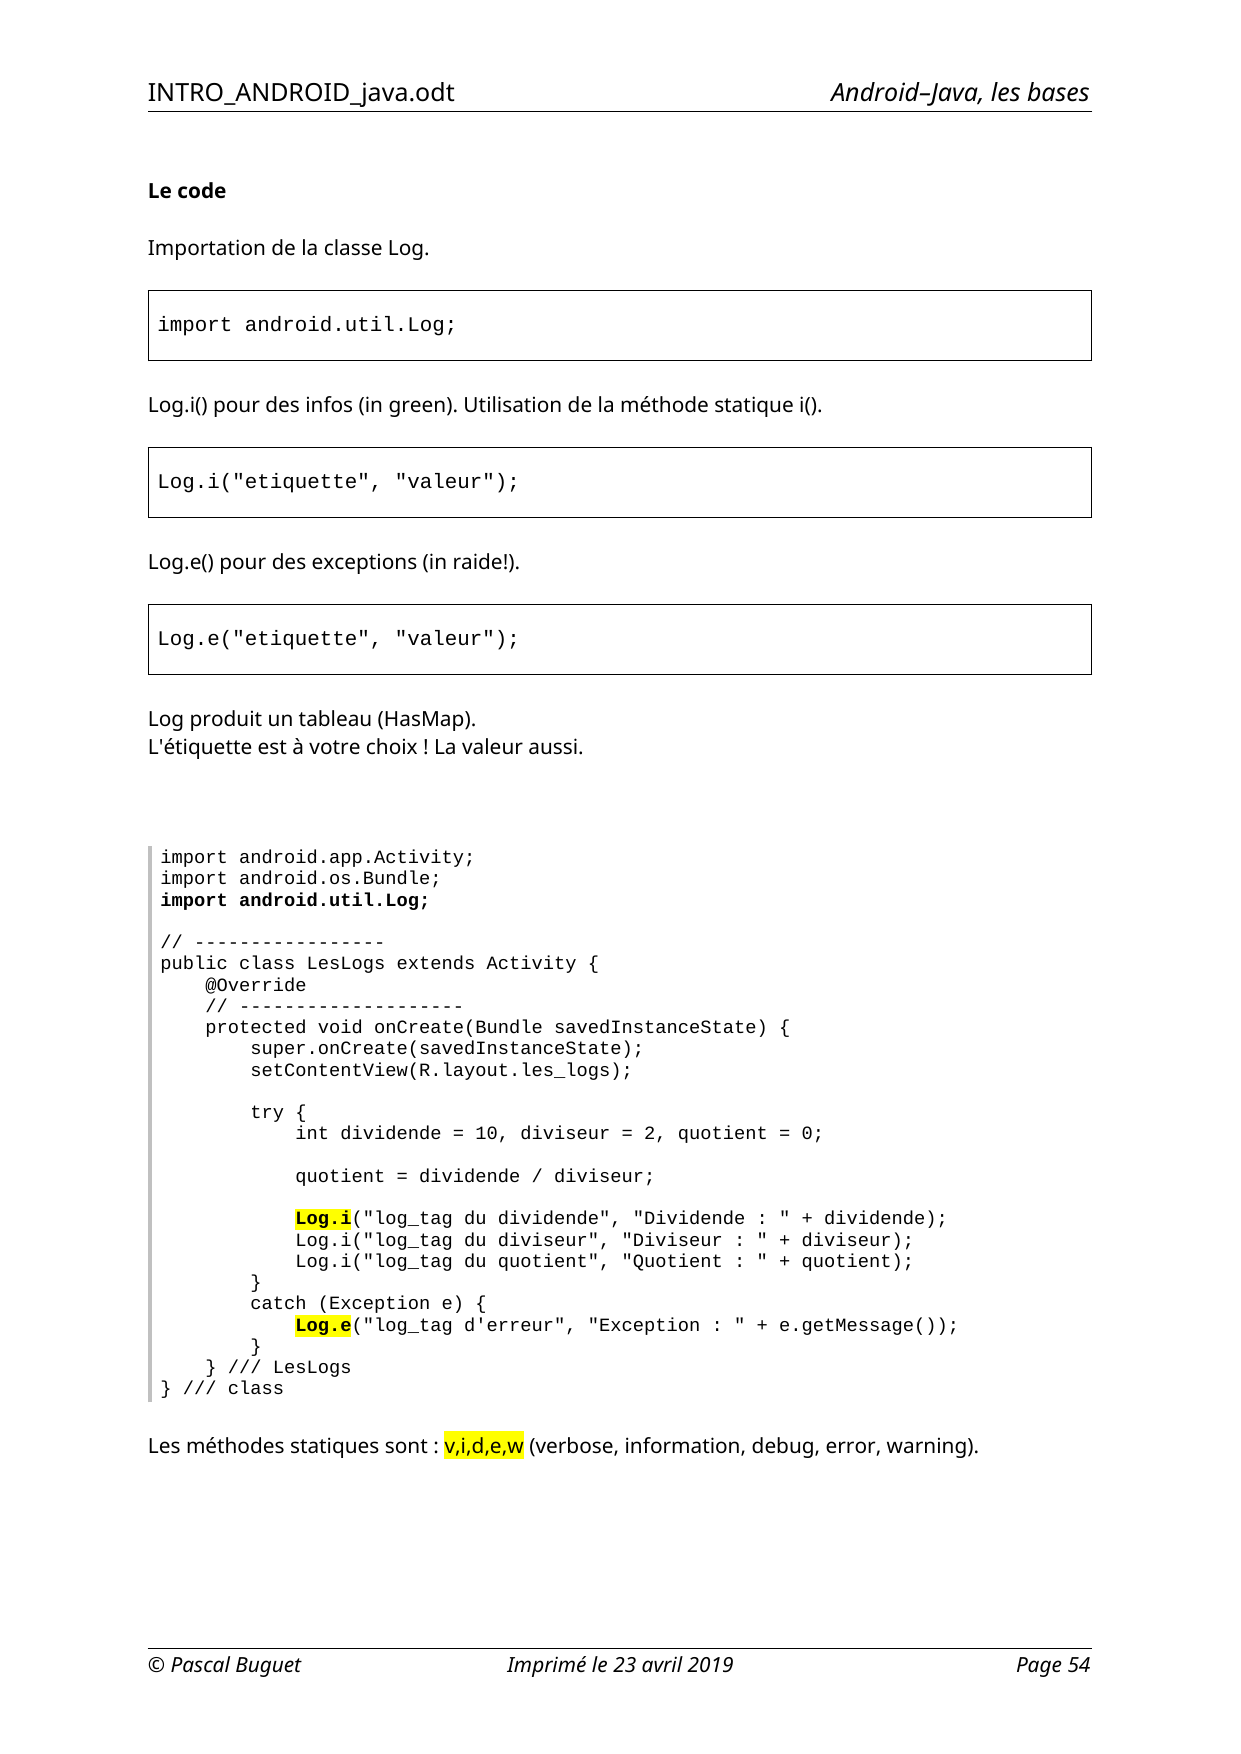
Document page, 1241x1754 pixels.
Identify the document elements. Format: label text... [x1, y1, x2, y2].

text } [152, 1337, 1092, 1358]
text } /// class [152, 1379, 1092, 1402]
text public class LesLogs extends Activity { [152, 954, 1092, 975]
text Log.e("etiquette", "valeur"); [149, 605, 1091, 674]
text import android.os.Bundle; [152, 869, 1092, 890]
text Log.i("log_tag du dividende", "Dividende : " + dividende); [152, 1209, 1092, 1230]
text @Override [152, 975, 1092, 997]
text try { [152, 1103, 1092, 1124]
text import android.util.Log; [152, 890, 1092, 912]
text // ----------------- [152, 933, 1092, 954]
text Log produit un tableau (HasMap). [148, 704, 1092, 732]
text catch (Exception e) { [152, 1294, 1092, 1315]
text // -------------------- [152, 997, 1092, 1018]
text Log.e("log_tag d'erreur", "Exception : " + e.getMessage()); [152, 1315, 1092, 1337]
text L'étiquette est à votre choix ! La valeur aussi. [148, 732, 1092, 761]
text Log.i() pour des infos (in green). Utilisation de la méthode statique i(). [148, 390, 1092, 418]
text int dividende = 10, diviseur = 2, quotient = 0; [152, 1124, 1092, 1145]
text Le code [148, 176, 1092, 204]
text Log.i("etiquette", "valeur"); [149, 448, 1091, 517]
text Log.e() pour des exceptions (in raide!). [148, 547, 1092, 575]
text setContentView(R.layout.les_logs); [152, 1060, 1092, 1082]
text quotient = dividende / diviseur; [152, 1167, 1092, 1188]
text Log.i("log_tag du diviseur", "Diviseur : " + diviseur); [152, 1230, 1092, 1252]
text import android.app.Activity; [152, 846, 1092, 869]
text super.onCreate(savedInstanceState); [152, 1039, 1092, 1060]
text Importation de la classe Log. [148, 233, 1092, 261]
text Log.i("log_tag du quotient", "Quotient : " + quotient); [152, 1252, 1092, 1273]
text Les méthodes statiques sont : v,i,d,e,w (verbose, information, debug, error, warning). [148, 1431, 1092, 1459]
text } /// LesLogs [152, 1358, 1092, 1379]
text protected void onCreate(Bundle savedInstanceState) { [152, 1018, 1092, 1039]
text } [152, 1273, 1092, 1294]
text import android.util.Log; [149, 291, 1091, 360]
